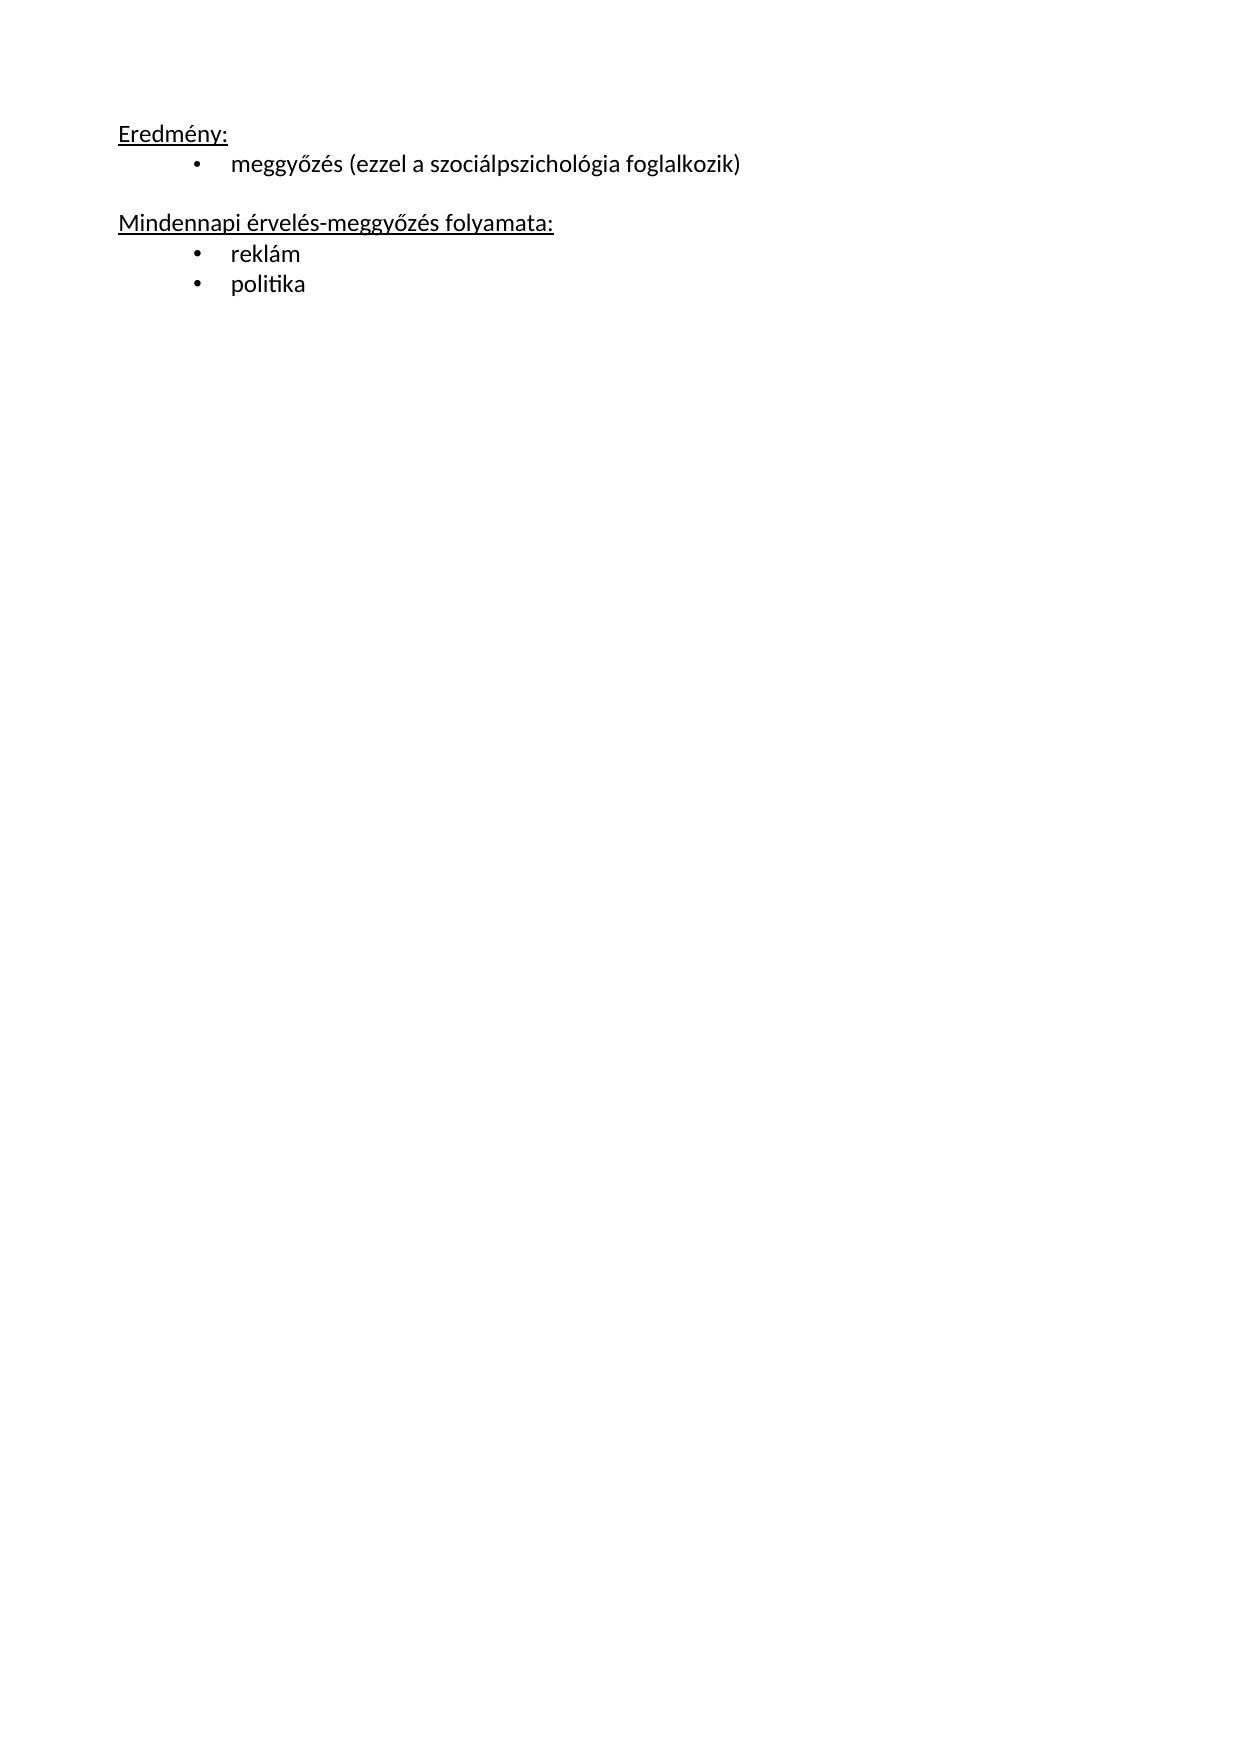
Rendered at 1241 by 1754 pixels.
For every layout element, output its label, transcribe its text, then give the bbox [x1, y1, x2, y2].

list meggyőzés (ezzel a szociálpszichológia foglalkozik) [156, 149, 1122, 179]
list reklám [156, 238, 1122, 268]
text Mindennapi érvelés-meggyőzés folyamata: [118, 207, 1122, 238]
list politika [156, 268, 1122, 299]
text Eredmény: [118, 118, 1122, 149]
